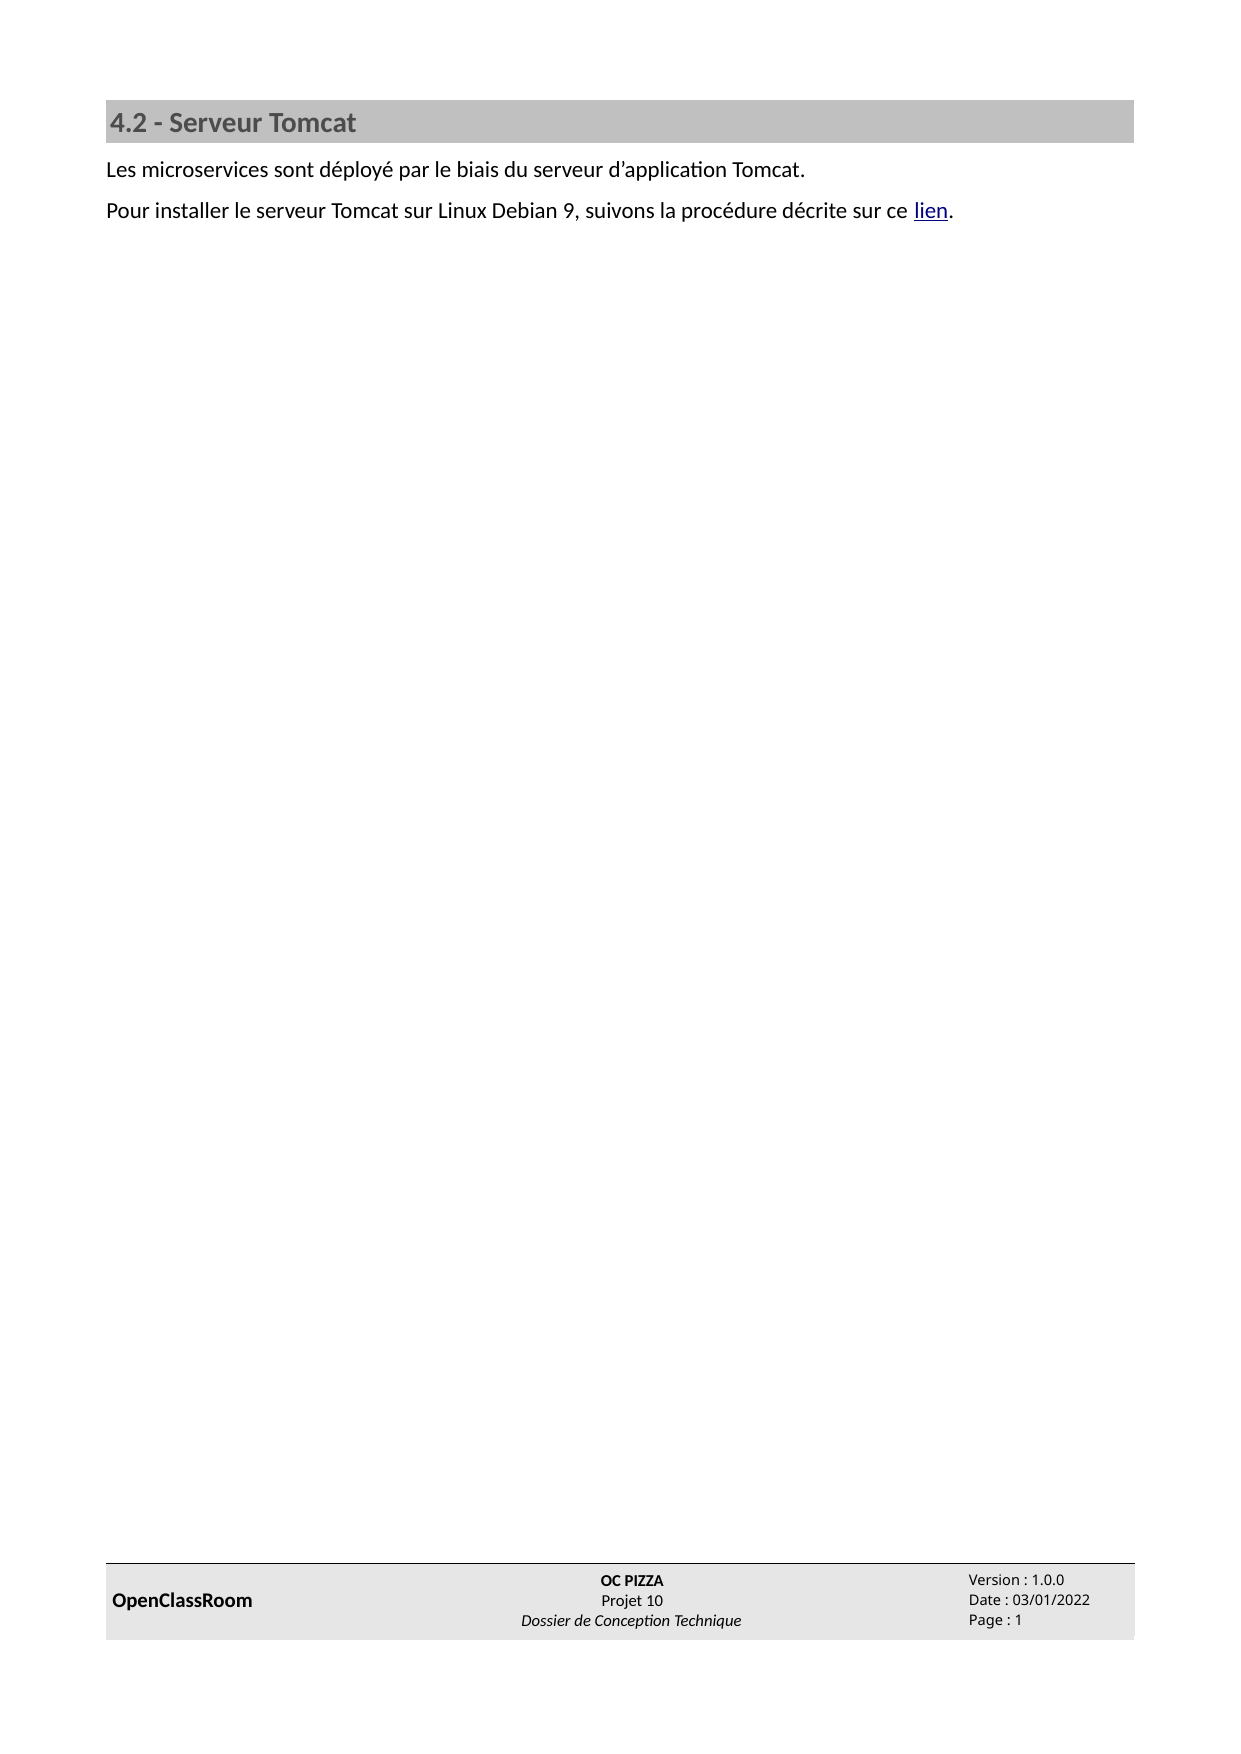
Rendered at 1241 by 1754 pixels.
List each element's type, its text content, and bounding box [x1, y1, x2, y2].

text Les microservices sont déployé par le biais du serveur d’application Tomcat. [106, 155, 1134, 183]
text Pour installer le serveur Tomcat sur Linux Debian 9, suivons la procédure décrite sur ce lien. [106, 196, 1134, 224]
subtitle Serveur Tomcat [107, 101, 1133, 142]
